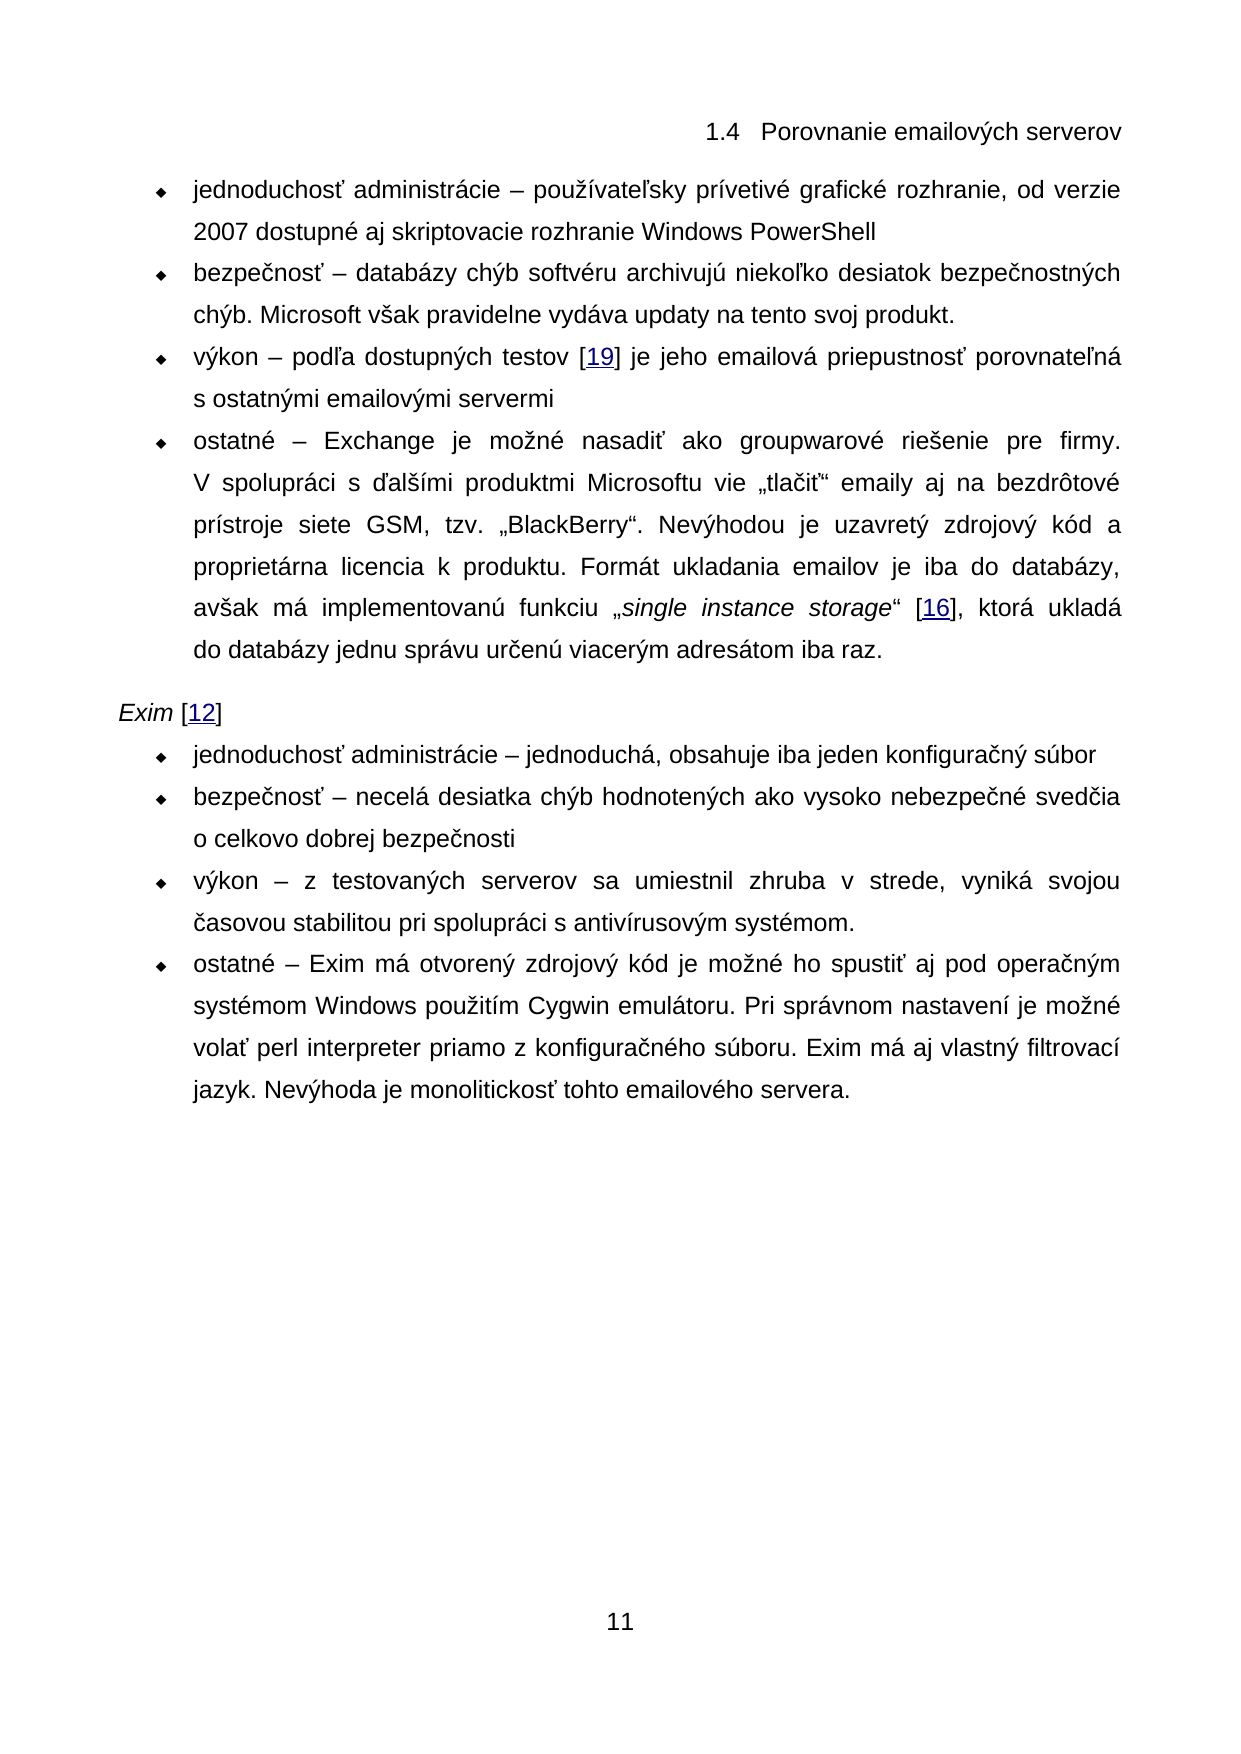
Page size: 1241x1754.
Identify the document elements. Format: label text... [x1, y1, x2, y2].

list ostatné – Exchange je možné nasadiť ako groupwarové riešenie pre firmy. V spolupráci s ďalšími produktmi Microsoftu vie „tlačiť“ emaily aj na bezdrôtové prístroje siete GSM, tzv. „BlackBerry“. Nevýhodou je uzavretý zdrojový kód a proprietárna licencia k produktu. Formát ukladania emailov je iba do databázy, avšak má implementovanú funkciu „single instance storage“ [16], ktorá ukladá do databázy jednu správu určenú viacerým adresátom iba raz. [156, 427, 1122, 664]
list jednoduchosť administrácie – používateľsky prívetivé grafické rozhranie, od verzie 2007 dostupné aj skriptovacie rozhranie Windows PowerShell [156, 176, 1122, 245]
list bezpečnosť – databázy chýb softvéru archivujú niekoľko desiatok bezpečnostných chýb. Microsoft však pravidelne vydáva updaty na tento svoj produkt. [156, 259, 1122, 329]
list výkon – podľa dostupných testov [19] je jeho emailová priepustnosť porovnateľná s ostatnými emailovými servermi [156, 343, 1122, 413]
list jednoduchosť administrácie – jednoduchá, obsahuje iba jeden konfiguračný súbor [156, 741, 1122, 769]
list bezpečnosť – necelá desiatka chýb hodnotených ako vysoko nebezpečné svedčia o celkovo dobrej bezpečnosti [156, 783, 1122, 852]
list ostatné – Exim má otvorený zdrojový kód je možné ho spustiť aj pod operačným systémom Windows použitím Cygwin emulátoru. Pri správnom nastavení je možné volať perl interpreter priamo z konfiguračného súboru. Exim má aj vlastný filtrovací jazyk. Nevýhoda je monolitickosť tohto emailového servera. [156, 950, 1122, 1104]
text Exim [12] [118, 699, 1122, 727]
list výkon – z testovaných serverov sa umiestnil zhruba v strede, vyniká svojou časovou stabilitou pri spolupráci s antivírusovým systémom. [156, 866, 1122, 936]
